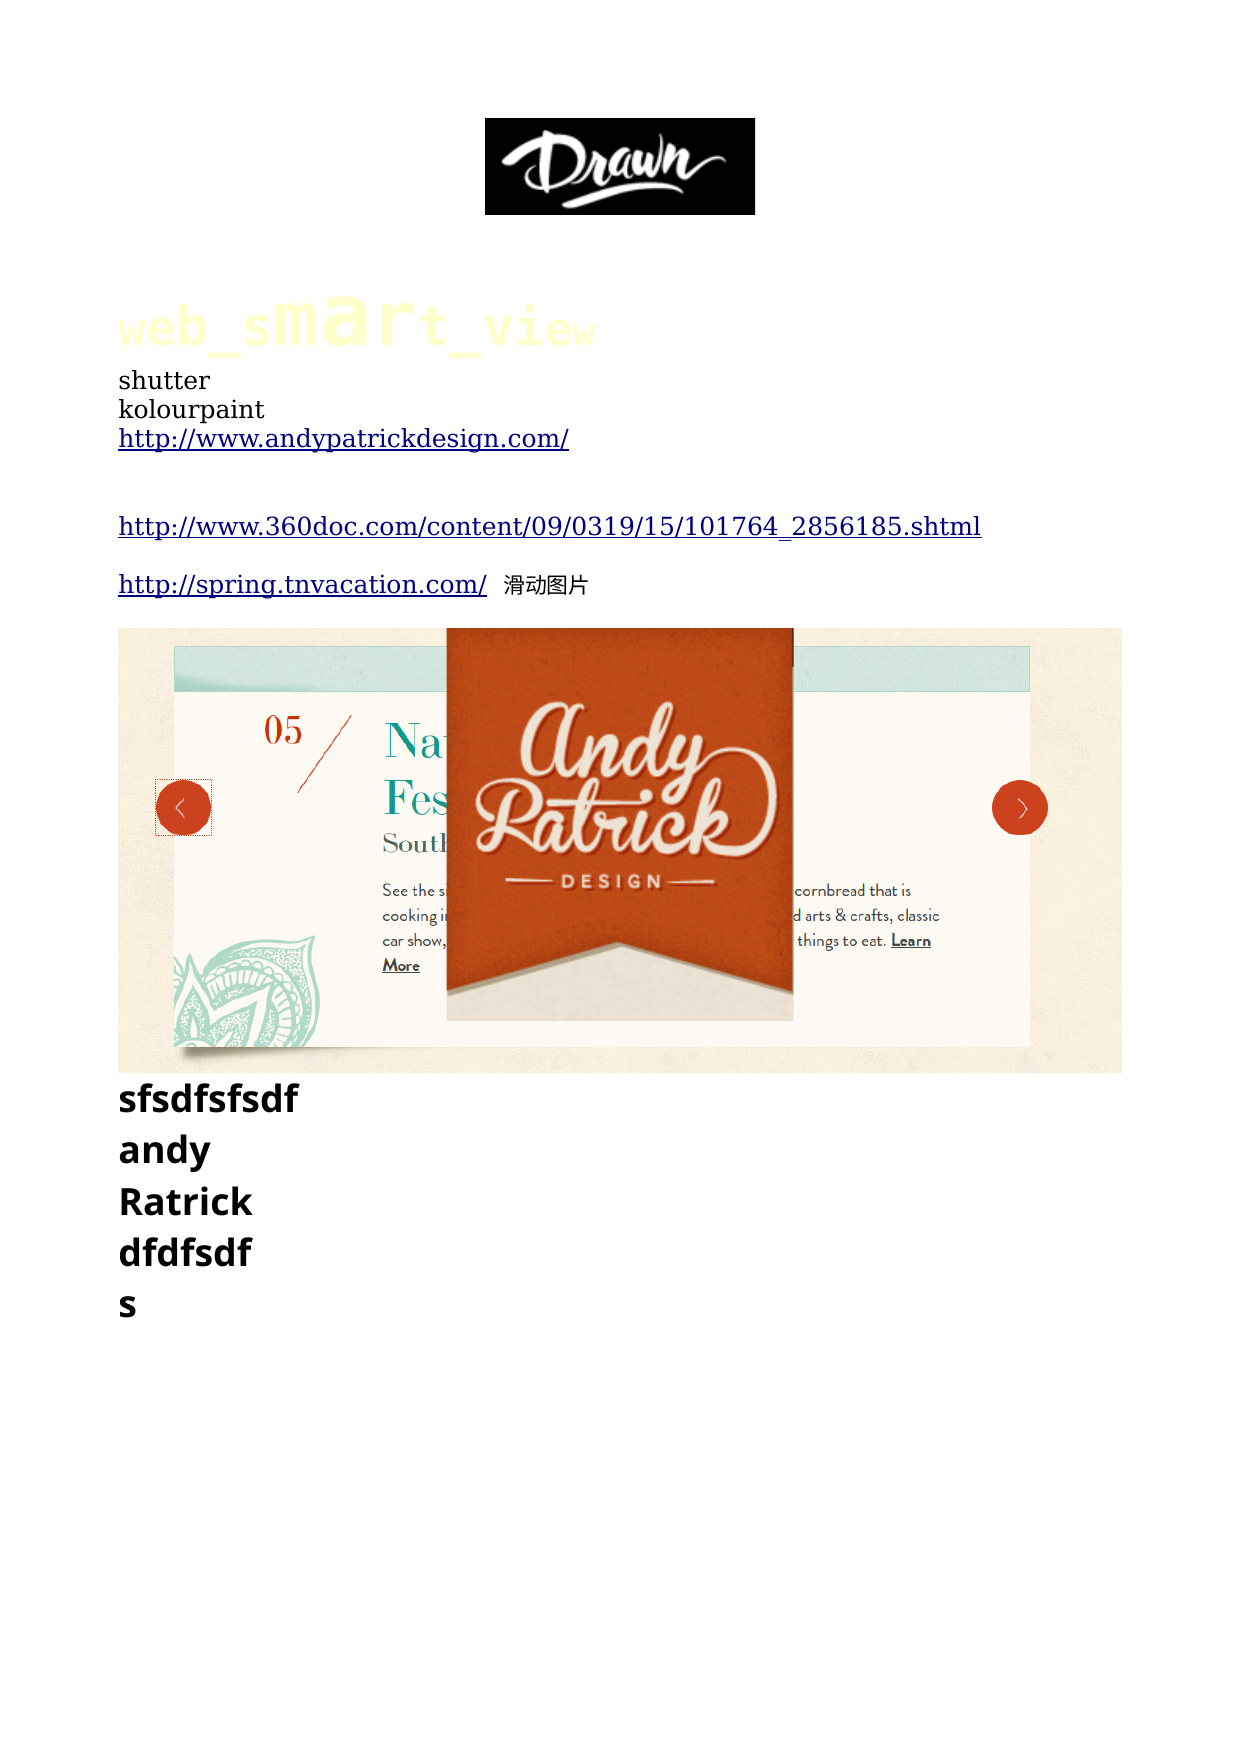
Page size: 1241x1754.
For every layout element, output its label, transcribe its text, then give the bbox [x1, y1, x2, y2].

text http://www.360doc.com/content/09/0319/15/101764_2856185.shtml [118, 512, 1122, 541]
picture [118, 628, 1123, 1073]
text sfsdfsfsdf [118, 1073, 1122, 1124]
text shutter [118, 366, 1122, 395]
picture [485, 118, 756, 215]
text Ratrick [118, 1175, 1122, 1226]
text http://www.andypatrickdesign.com/ [118, 424, 1122, 453]
text web_smart_view [118, 264, 1122, 366]
text kolourpaint [118, 395, 1122, 424]
text dfdfsdf [118, 1226, 1122, 1277]
text andy [118, 1124, 1122, 1175]
text s [118, 1277, 1122, 1328]
text http://spring.tnvacation.com/ 滑动图片 [118, 570, 1122, 599]
